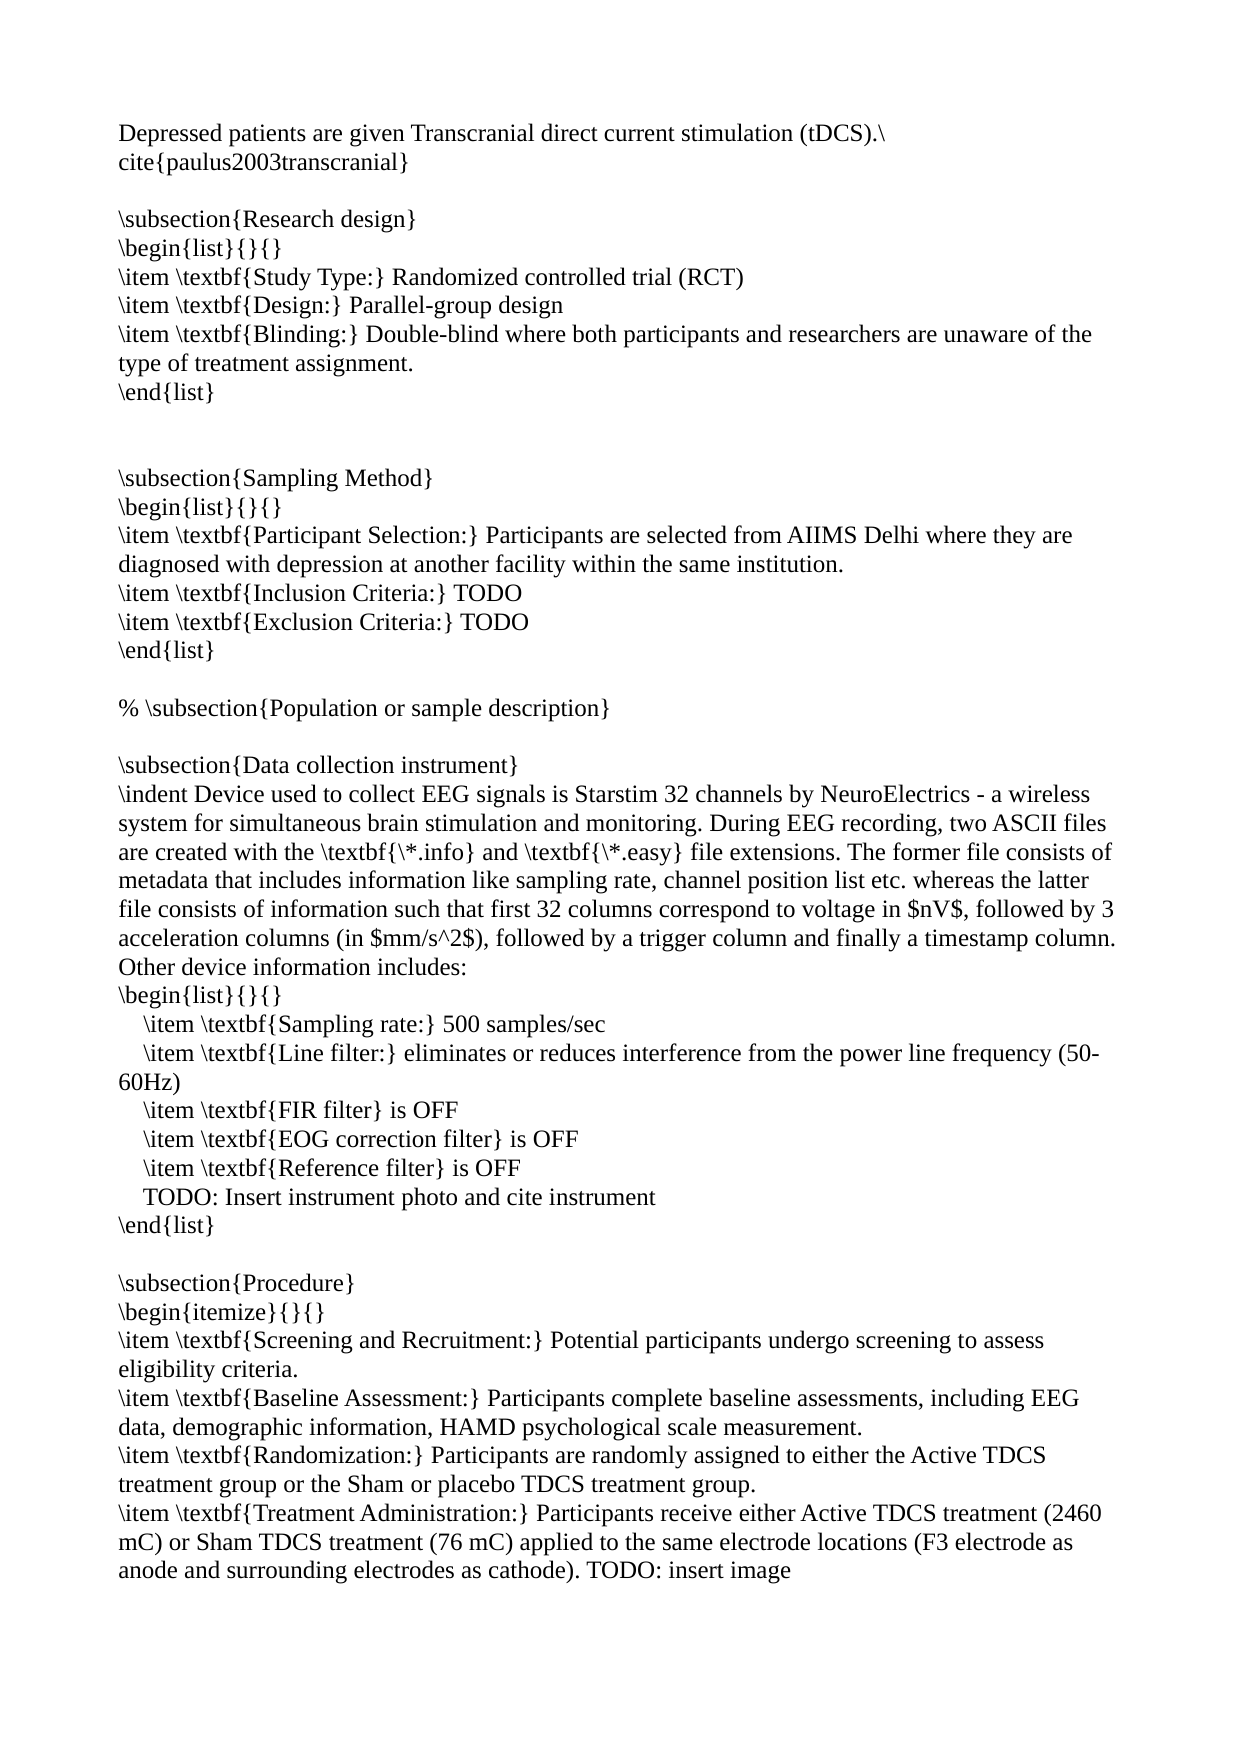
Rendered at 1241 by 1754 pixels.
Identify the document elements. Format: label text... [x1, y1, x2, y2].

text \item \textbf{Randomization:} Participants are randomly assigned to either the Active TDCS treatment group or the Sham or placebo TDCS treatment group. [118, 1441, 1122, 1498]
text \item \textbf{Study Type:} Randomized controlled trial (RCT) [118, 262, 1122, 291]
text \end{list} [118, 636, 1122, 664]
text Depressed patients are given Transcranial direct current stimulation (tDCS).\cite{paulus2003transcranial} [118, 118, 1122, 176]
text \end{list} [118, 1211, 1122, 1239]
text \begin{list}{}{} [118, 233, 1122, 262]
text \subsection{Data collection instrument} [118, 751, 1122, 779]
text \item \textbf{Blinding:} Double-blind where both participants and researchers are unaware of the type of treatment assignment. [118, 319, 1122, 377]
text TODO: Insert instrument photo and cite instrument [118, 1182, 1122, 1211]
text \item \textbf{Exclusion Criteria:} TODO [118, 607, 1122, 636]
text \subsection{Sampling Method} [118, 463, 1122, 492]
text \item \textbf{Baseline Assessment:} Participants complete baseline assessments, including EEG data, demographic information, HAMD psychological scale measurement. [118, 1383, 1122, 1441]
text \begin{itemize}{}{} [118, 1297, 1122, 1326]
text \item \textbf{Design:} Parallel-group design [118, 291, 1122, 319]
text \item \textbf{Reference filter} is OFF [118, 1153, 1122, 1182]
text \item \textbf{EOG correction filter} is OFF [118, 1124, 1122, 1153]
text \item \textbf{Sampling rate:} 500 samples/sec [118, 1009, 1122, 1038]
text \subsection{Research design} [118, 204, 1122, 233]
text % \subsection{Population or sample description} [118, 693, 1122, 722]
text \subsection{Procedure} [118, 1268, 1122, 1297]
text \item \textbf{Screening and Recruitment:} Potential participants undergo screening to assess eligibility criteria. [118, 1326, 1122, 1383]
text \item \textbf{Participant Selection:} Participants are selected from AIIMS Delhi where they are diagnosed with depression at another facility within the same institution. [118, 521, 1122, 578]
text \item \textbf{Line filter:} eliminates or reduces interference from the power line frequency (50-60Hz) [118, 1038, 1122, 1096]
text \indent Device used to collect EEG signals is Starstim 32 channels by NeuroElectrics - a wireless system for simultaneous brain stimulation and monitoring. During EEG recording, two ASCII files are created with the \textbf{\*.info} and \textbf{\*.easy} file extensions. The former file consists of metadata that includes information like sampling rate, channel position list etc. whereas the latter file consists of information such that first 32 columns correspond to voltage in $nV$, followed by 3 acceleration columns (in $mm/s^2$), followed by a trigger column and finally a timestamp column. Other device information includes: [118, 779, 1122, 981]
text \item \textbf{FIR filter} is OFF [118, 1096, 1122, 1124]
text \item \textbf{Treatment Administration:} Participants receive either Active TDCS treatment (2460 mC) or Sham TDCS treatment (76 mC) applied to the same electrode locations (F3 electrode as anode and surrounding electrodes as cathode). TODO: insert image [118, 1498, 1122, 1584]
text \end{list} [118, 377, 1122, 406]
text \item \textbf{Inclusion Criteria:} TODO [118, 578, 1122, 607]
text \begin{list}{}{} [118, 981, 1122, 1009]
text \begin{list}{}{} [118, 492, 1122, 521]
